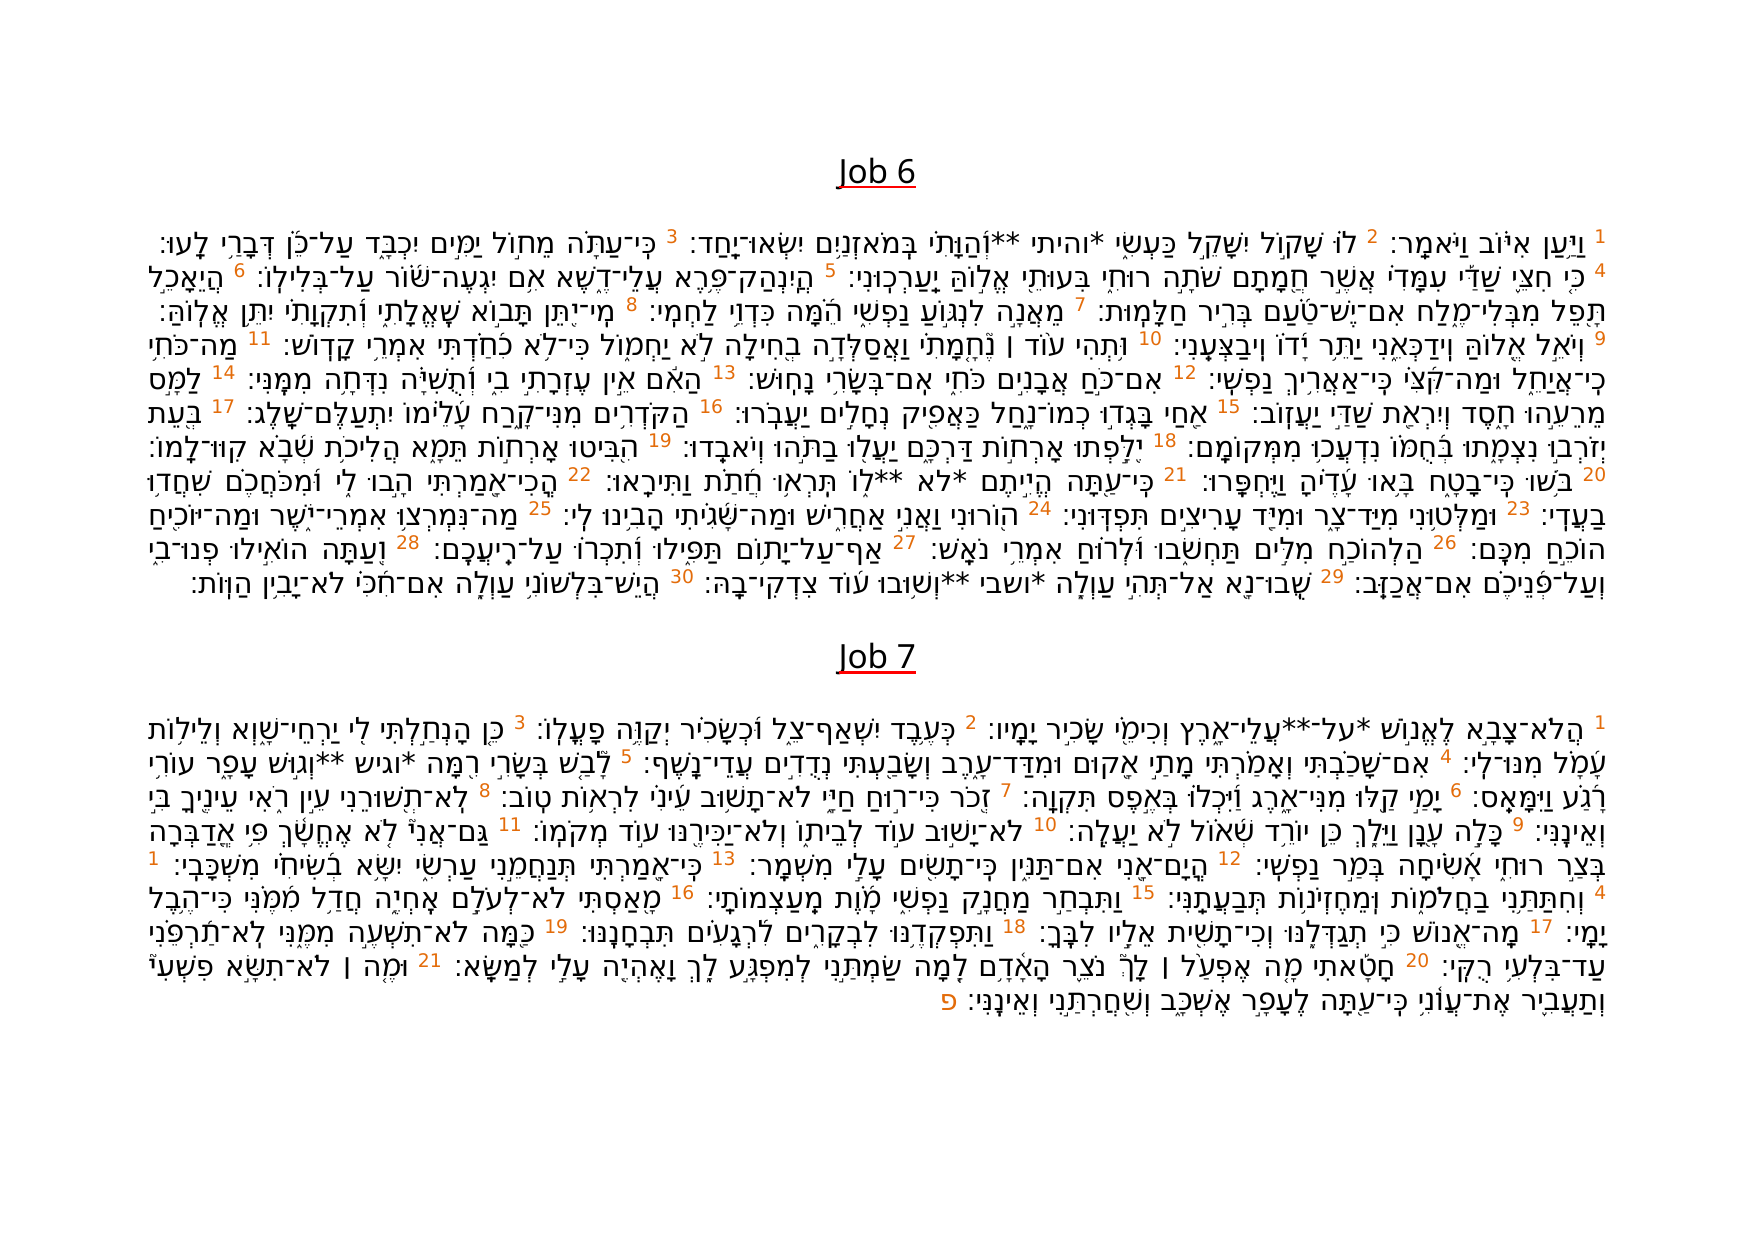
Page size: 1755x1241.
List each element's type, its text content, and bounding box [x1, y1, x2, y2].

text 1 וַיַּ֥עַן אִיּ֗וֹב וַיֹּאמַֽר׃ 2 ל֗וּ שָׁק֣וֹל יִשָּׁקֵ֣ל כַּעְשִׂ֑י *והיתי **וְ֝הַוָּתִ֗י בְּֽמֹאזְנַ֥יִם יִשְׂאוּ־יָֽחַד׃ ‬‬3 כִּֽי־עַתָּ֗ה מֵח֣וֹל יַמִּ֣ים יִכְבָּ֑ד עַל־כֵּ֝֗ן דְּבָרַ֥י לָֽעוּ׃ ‬‬4 כִּ֤י חִצֵּ֪י שַׁדַּ֡י עִמָּדִ֗י אֲשֶׁ֣ר חֲ֭מָתָם שֹׁתָ֣ה רוּחִ֑י בִּעוּתֵ֖י אֱל֣וֹהַּ יַֽעַרְכֽוּנִי׃ ‬‬5 הֲיִֽנְהַק־פֶּ֥רֶא עֲלֵי־דֶ֑שֶׁא אִ֥ם יִגְעֶה־שּׁ֝֗וֹר עַל־בְּלִילֽוֹ׃ ‬‬6 הֲיֵאָכֵ֣ל תָּ֭פֵל מִבְּלִי־מֶ֑לַח אִם־יֶשׁ־טַ֝֗עַם בְּרִ֣יר חַלָּמֽוּת׃ ‬‬7 מֵאֲנָ֣ה לִנְגּ֣וֹעַ נַפְשִׁ֑י הֵ֝֗מָּה כִּדְוֵ֥י לַחְמִֽי׃ ‬‬8 מִֽי־יִ֭תֵּן תָּב֣וֹא שֶֽׁאֱלָתִ֑י וְ֝תִקְוָתִ֗י יִתֵּ֥ן אֱלֽוֹהַּ׃ ‬‬9 וְיֹאֵ֣ל אֱ֭לוֹהַּ וִֽידַכְּאֵ֑נִי יַתֵּ֥ר יָ֝ד֗וֹ וִֽיבַצְּעֵֽנִי׃ ‬‬10 וּ֥תְהִי ע֨וֹד ׀ נֶ֘חָ֤מָתִ֗י וַאֲסַלְּדָ֣ה בְ֭חִילָה לֹ֣א יַחְמ֑וֹל כִּי־לֹ֥א כִ֝חַ֗דְתִּי אִמְרֵ֥י קָדֽוֹשׁ׃ ‬‬11 מַה־כֹּחִ֥י כִֽי־אֲיַחֵ֑ל וּמַה־קִּ֝צִּ֗י כִּֽי־אַאֲרִ֥יךְ נַפְשִֽׁי׃ ‬‬12 אִם־כֹּ֣חַ אֲבָנִ֣ים כֹּחִ֑י אִֽם־בְּשָׂרִ֥י נָחֽוּשׁ׃ ‬‬13 הַאִ֬ם אֵ֣ין עֶזְרָתִ֣י בִ֑י וְ֝תֻשִׁיָּ֗ה נִדְּחָ֥ה מִמֶּֽנִּי׃ ‬‬14 לַמָּ֣ס מֵרֵעֵ֣הוּ חָ֑סֶד וְיִרְאַ֖ת שַׁדַּ֣י יַעֲזֽוֹב׃ ‬‬15 אַ֭חַי בָּגְד֣וּ כְמוֹ־נָ֑חַל כַּאֲפִ֖יק נְחָלִ֣ים יַעֲבֹֽרוּ׃ ‬‬16 הַקֹּדְרִ֥ים מִנִּי־קָ֑רַח עָ֝לֵ֗ימוֹ יִתְעַלֶּם־שָֽׁלֶג׃ ‬‬17 בְּ֭עֵת יְזֹרְב֣וּ נִצְמָ֑תוּ בְּ֝חֻמּ֗וֹ נִדְעֲכ֥וּ מִמְּקוֹמָֽם׃ ‬‬18 יִ֭לָּ֣פְתוּ אָרְח֣וֹת דַּרְכָּ֑ם יַעֲל֖וּ בַתֹּ֣הוּ וְיֹאבֵֽדוּ׃ ‬‬19 הִ֭בִּיטוּ אָרְח֣וֹת תֵּמָ֑א הֲלִיכֹ֥ת שְׁ֝בָ֗א קִוּוּ־לָֽמוֹ׃ ‬‬20 בֹּ֥שׁוּ כִּֽי־בָטָ֑ח בָּ֥אוּ עָ֝דֶ֗יהָ וַיֶּחְפָּֽרוּ׃ ‬‬21 כִּֽי־עַ֭תָּה הֱיִ֣יתֶם *לא **ל֑וֹ תִּֽרְא֥וּ חֲ֝תַ֗ת וַתִּירָֽאוּ׃ ‬‬22 הֲ‍ֽכִי־אָ֭מַרְתִּי הָ֣בוּ לִ֑י וּ֝מִכֹּחֲכֶ֗ם שִׁחֲד֥וּ בַעֲדִֽי׃ ‬‬23 וּמַלְּט֥וּנִי מִיַּד־צָ֑ר וּמִיַּ֖ד עָרִיצִ֣ים תִּפְדּֽוּנִי׃ ‬‬24 ה֭וֹרוּנִי וַאֲנִ֣י אַחֲרִ֑ישׁ וּמַה־שָּׁ֝גִ֗יתִי הָבִ֥ינוּ לִֽי׃ ‬‬25 מַה־נִּמְרְצ֥וּ אִמְרֵי־יֹ֑שֶׁר וּמַה־יּוֹכִ֖יחַ הוֹכֵ֣חַ מִכֶּֽם׃ ‬‬26 הַלְהוֹכַ֣ח מִלִּ֣ים תַּחְשֹׁ֑בוּ וּ֝לְר֗וּחַ אִמְרֵ֥י נֹאָֽשׁ׃ ‬‬27 אַף־עַל־יָת֥וֹם תַּפִּ֑ילוּ וְ֝תִכְר֗וּ עַל־רֵֽיעֲכֶֽם׃ ‬‬28 וְ֭עַתָּה הוֹאִ֣ילוּ פְנוּ־בִ֑י וְעַל־פְּ֝נֵיכֶ֗ם אִם־אֲכַזֵּֽב׃ ‬‬29 שֻֽׁבוּ־נָ֭א אַל־תְּהִ֣י עַוְלָ֑ה *ושבי **וְשׁ֥וּבוּ ע֝וֹד צִדְקִי־בָֽהּ׃ ‬‬30 הֲיֵשׁ־בִּלְשׁוֹנִ֥י עַוְלָ֑ה אִם־חִ֝כִּ֗י לֹא־יָבִ֥ין הַוּֽוֹת׃ ‬‬ [148, 226, 1606, 600]
text Job 7 [148, 633, 1606, 679]
text 1 הֲלֹא־צָבָ֣א לֶאֱנ֣וֹשׁ *על־**עֲלֵי־אָ֑רֶץ וְכִימֵ֖֗י שָׂכִ֣יר יָמָֽיו׃ 2 כְּעֶ֥בֶד יִשְׁאַף־צֵ֑ל וּ֝כְשָׂכִ֗יר יְקַוֶּ֥ה פָעֳלֽוֹ׃ ‬‬3 כֵּ֤ן הָנְחַ֣לְתִּי לִ֭י יַרְחֵי־שָׁ֑וְא וְלֵיל֥וֹת עָ֝מָ֗ל מִנּוּ־לִֽי׃ ‬‬4 אִם־שָׁכַ֗בְתִּי וְאָמַ֗רְתִּי מָתַ֣י אָ֭קוּם וּמִדַּד־עָ֑רֶב וְשָׂבַ֖עְתִּי נְדֻדִ֣ים עֲדֵי־נָֽשֶׁף׃ ‬‬5 לָ֘בַ֤שׁ בְּשָׂרִ֣י רִ֭מָּה *וגיש **וְג֣וּשׁ עָפָ֑ר עוֹרִ֥י רָ֝גַ֗ע וַיִּמָּאֵֽס׃ ‬‬6 יָמַ֣י קַ֭לּוּ מִנִּי־אָ֑רֶג וַ֝יִּכְל֗וּ בְּאֶ֣פֶס תִּקְוָֽה׃ ‬‬7 זְ֭כֹר כִּי־ר֣וּחַ חַיָּ֑י לֹא־תָשׁ֥וּב עֵ֝ינִ֗י לִרְא֥וֹת טֽוֹב׃ ‬‬8 לֹֽא־תְ֭שׁוּרֵנִי עֵ֣ין רֹ֑אִי עֵינֶ֖יךָ בִּ֣י וְאֵינֶֽנִּי׃ ‬‬9 כָּלָ֣ה עָ֭נָן וַיֵּלַ֑ךְ כֵּ֥ן יוֹרֵ֥ד שְׁ֝א֗וֹל לֹ֣א יַעֲלֽ͏ֶה׃ ‬‬10 לֹא־יָשׁ֣וּב ע֣וֹד לְבֵית֑וֹ וְלֹא־יַכִּירֶ֖נּוּ ע֣וֹד מְקֹמֽוֹ׃ ‬‬11 גַּם־אֲנִי֮ לֹ֤א אֶחֱשָׂ֫ךְ פִּ֥י אֲ‍ֽ֭דַבְּרָה בְּצַ֣ר רוּחִ֑י אָ֝שִׂ֗יחָה בְּמַ֣ר נַפְשִֽׁי׃ ‬‬12 הֲ‍ֽיָם־אָ֭נִי אִם־תַּנִּ֑ין כִּֽי־תָשִׂ֖ים עָלַ֣י מִשְׁמָֽר׃ ‬‬13 כִּֽי־אָ֭מַרְתִּי תְּנַחֲמֵ֣נִי עַרְשִׂ֑י יִשָּׂ֥א בְ֝שִׂיחִ֗י מִשְׁכָּבִֽי׃ ‬‬14 וְחִתַּתַּ֥נִי בַחֲלֹמ֑וֹת וּֽמֵחֶזְיֹנ֥וֹת תְּבַעֲתַֽנִּי׃ ‬‬15 וַתִּבְחַ֣ר מַחֲנָ֣ק נַפְשִׁ֑י מָ֝֗וֶת מֵֽעַצְמוֹתָֽי׃ ‬‬16 מָ֭אַסְתִּי לֹא־לְעֹלָ֣ם אֶֽחְיֶ֑ה חֲדַ֥ל מִ֝מֶּ֗נִּי כִּי־הֶ֥בֶל יָמָֽי׃ ‬‬17 מָֽה־אֱ֭נוֹשׁ כִּ֣י תְגַדְּלֶ֑נּוּ וְכִי־תָשִׁ֖ית אֵלָ֣יו לִבֶּֽךָ׃ ‬‬18 וַתִּפְקְדֶ֥נּוּ לִבְקָרִ֑ים לִ֝רְגָעִ֗ים תִּבְחָנֶֽנּוּ׃ ‬‬19 כַּ֭מָּה לֹא־תִשְׁעֶ֣ה מִמֶּ֑נִּי לֹֽא־תַ֝רְפֵּ֗נִי עַד־בִּלְעִ֥י רֻקִּֽי׃ ‬‬20 חָטָ֡אתִי מָ֤ה אֶפְעַ֨ל ׀ לָךְ֮ נֹצֵ֢ר הָאָ֫דָ֥ם לָ֤מָה שַׂמְתַּ֣נִי לְמִפְגָּ֣ע לָ֑ךְ וָאֶהְיֶ֖ה עָלַ֣י לְמַשָּֽׂא׃ ‬‬21 וּמֶ֤ה ׀ לֹא־תִשָּׂ֣א פִשְׁעִי֮ וְתַעֲבִ֢יר אֶת־עֲוֺ֫נִ֥י כִּֽי־עַ֭תָּה לֶעָפָ֣ר אֶשְׁכָּ֑ב וְשִׁ֖חֲרְתַּ֣נִי וְאֵינֶֽנִּי׃ פ ‬‬ [148, 712, 1606, 1018]
text Job 6 [148, 148, 1606, 193]
